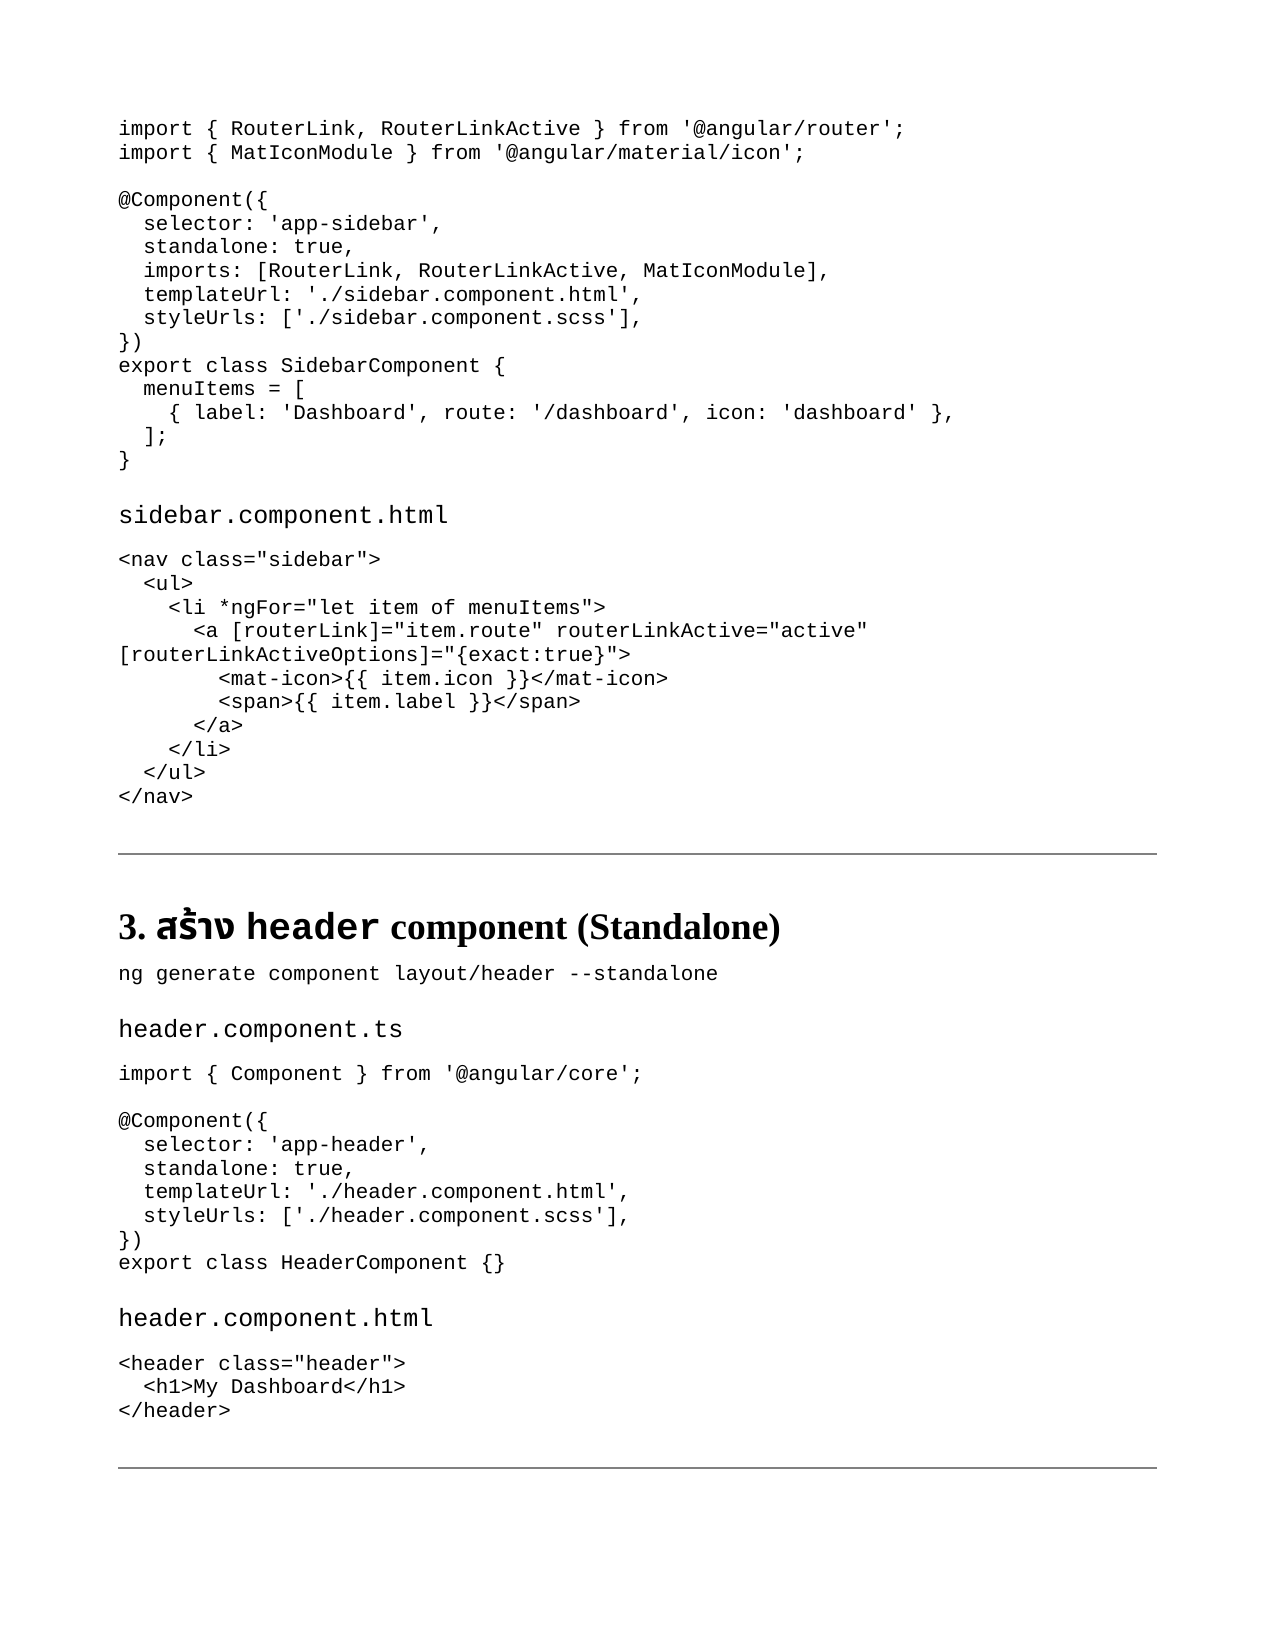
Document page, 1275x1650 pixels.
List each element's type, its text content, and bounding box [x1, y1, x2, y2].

text selector: 'app-sidebar', [118, 213, 1157, 236]
text standalone: true, [118, 1158, 1157, 1181]
text sidebar.component.html [118, 502, 1157, 531]
text <span>{{ item.label }}</span> [118, 691, 1157, 715]
text styleUrls: ['./sidebar.component.scss'], [118, 307, 1157, 331]
text { label: 'Dashboard', route: '/dashboard', icon: 'dashboard' }, [118, 402, 1157, 426]
text import { MatIconModule } from '@angular/material/icon'; [118, 142, 1157, 165]
text </ul> [118, 762, 1157, 786]
text <mat-icon>{{ item.icon }}</mat-icon> [118, 668, 1157, 691]
text <h1>My Dashboard</h1> [118, 1376, 1157, 1400]
text header.component.html [118, 1306, 1157, 1334]
text export class HeaderComponent {} [118, 1252, 1157, 1276]
text templateUrl: './sidebar.component.html', [118, 284, 1157, 307]
text <nav class="sidebar"> [118, 549, 1157, 573]
text import { RouterLink, RouterLinkActive } from '@angular/router'; [118, 118, 1157, 142]
text } [118, 449, 1157, 473]
text <a [routerLink]="item.route" routerLinkActive="active" [routerLinkActiveOptions]="{exact:true}"> [118, 620, 1157, 668]
text styleUrls: ['./header.component.scss'], [118, 1205, 1157, 1229]
text }) [118, 331, 1157, 354]
text templateUrl: './header.component.html', [118, 1181, 1157, 1205]
text selector: 'app-header', [118, 1134, 1157, 1158]
text imports: [RouterLink, RouterLinkActive, MatIconModule], [118, 260, 1157, 284]
text export class SidebarComponent { [118, 354, 1157, 378]
text </li> [118, 738, 1157, 762]
text ng generate component layout/header --standalone [118, 963, 1157, 987]
subtitle 3. สร้าง header component (Standalone) [118, 904, 1157, 951]
text ]; [118, 426, 1157, 449]
text <header class="header"> [118, 1353, 1157, 1376]
text menuItems = [ [118, 378, 1157, 402]
text </header> [118, 1400, 1157, 1423]
text @Component({ [118, 189, 1157, 213]
text <li *ngFor="let item of menuItems"> [118, 597, 1157, 620]
text }) [118, 1229, 1157, 1252]
text standalone: true, [118, 236, 1157, 260]
text import { Component } from '@angular/core'; [118, 1063, 1157, 1087]
text @Component({ [118, 1111, 1157, 1134]
text </a> [118, 715, 1157, 738]
text <ul> [118, 573, 1157, 597]
text </nav> [118, 786, 1157, 809]
text header.component.ts [118, 1016, 1157, 1044]
